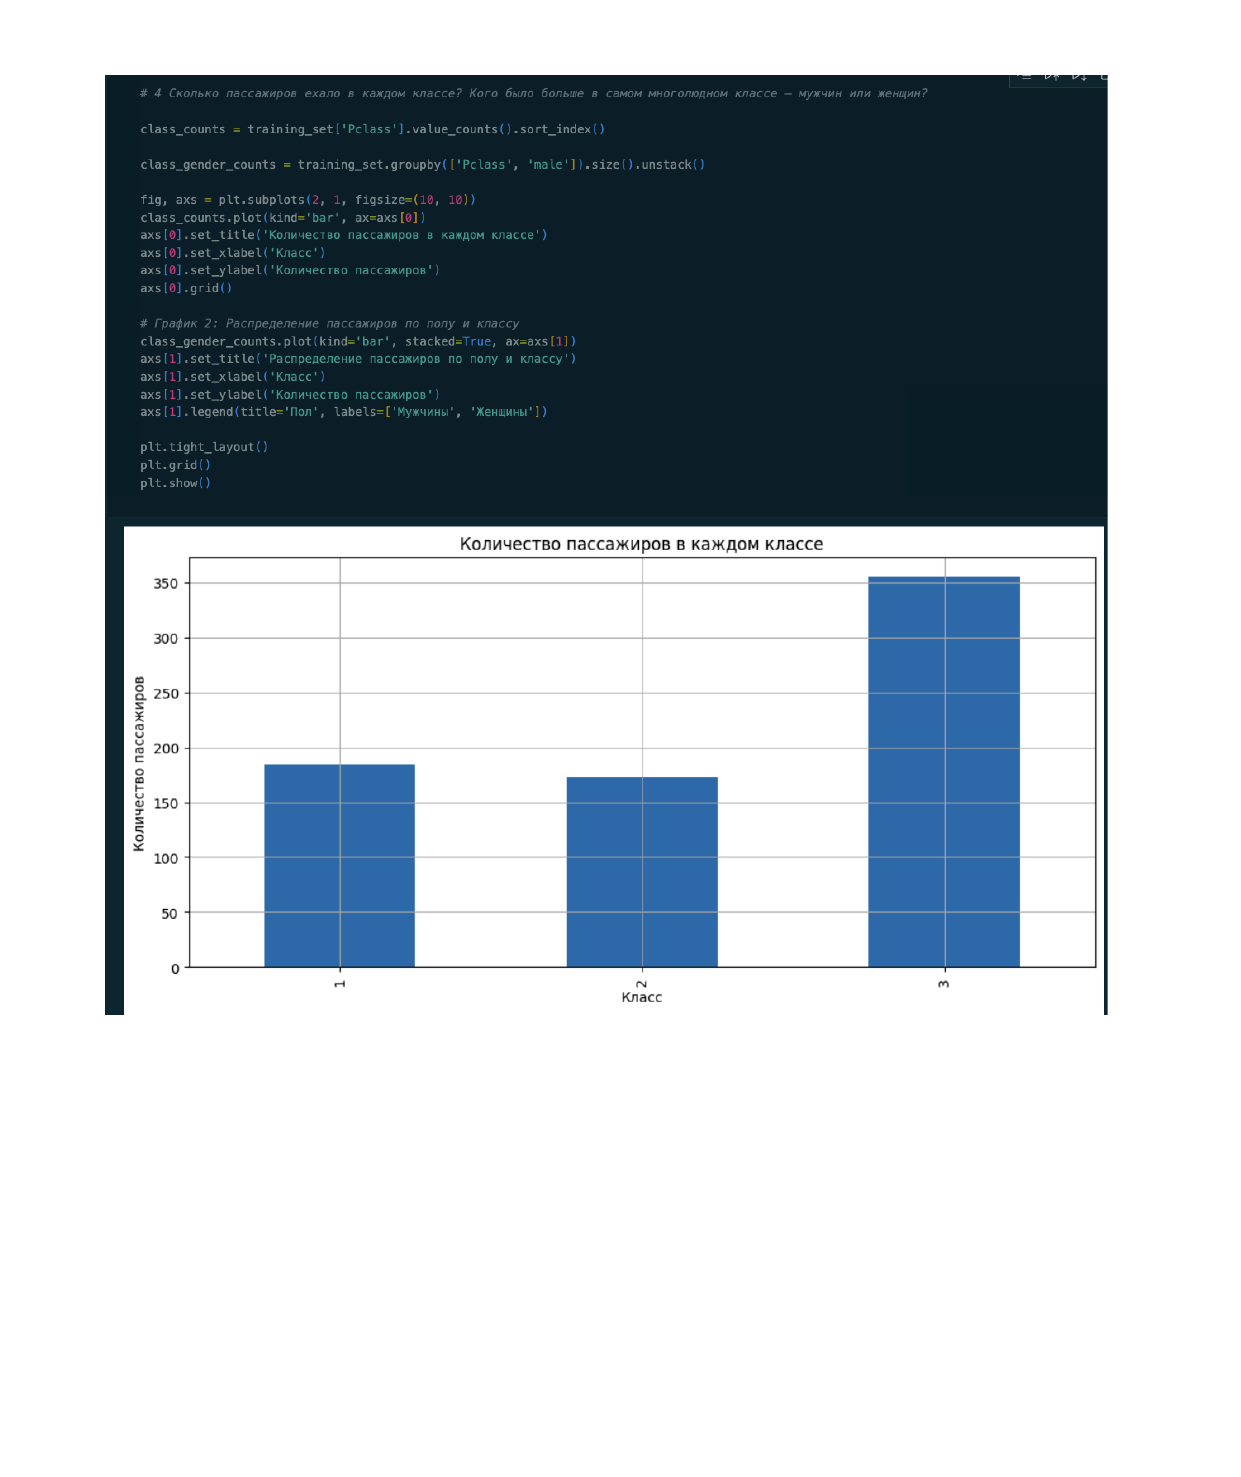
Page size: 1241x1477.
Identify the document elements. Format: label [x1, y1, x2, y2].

picture [105, 75, 1108, 1015]
